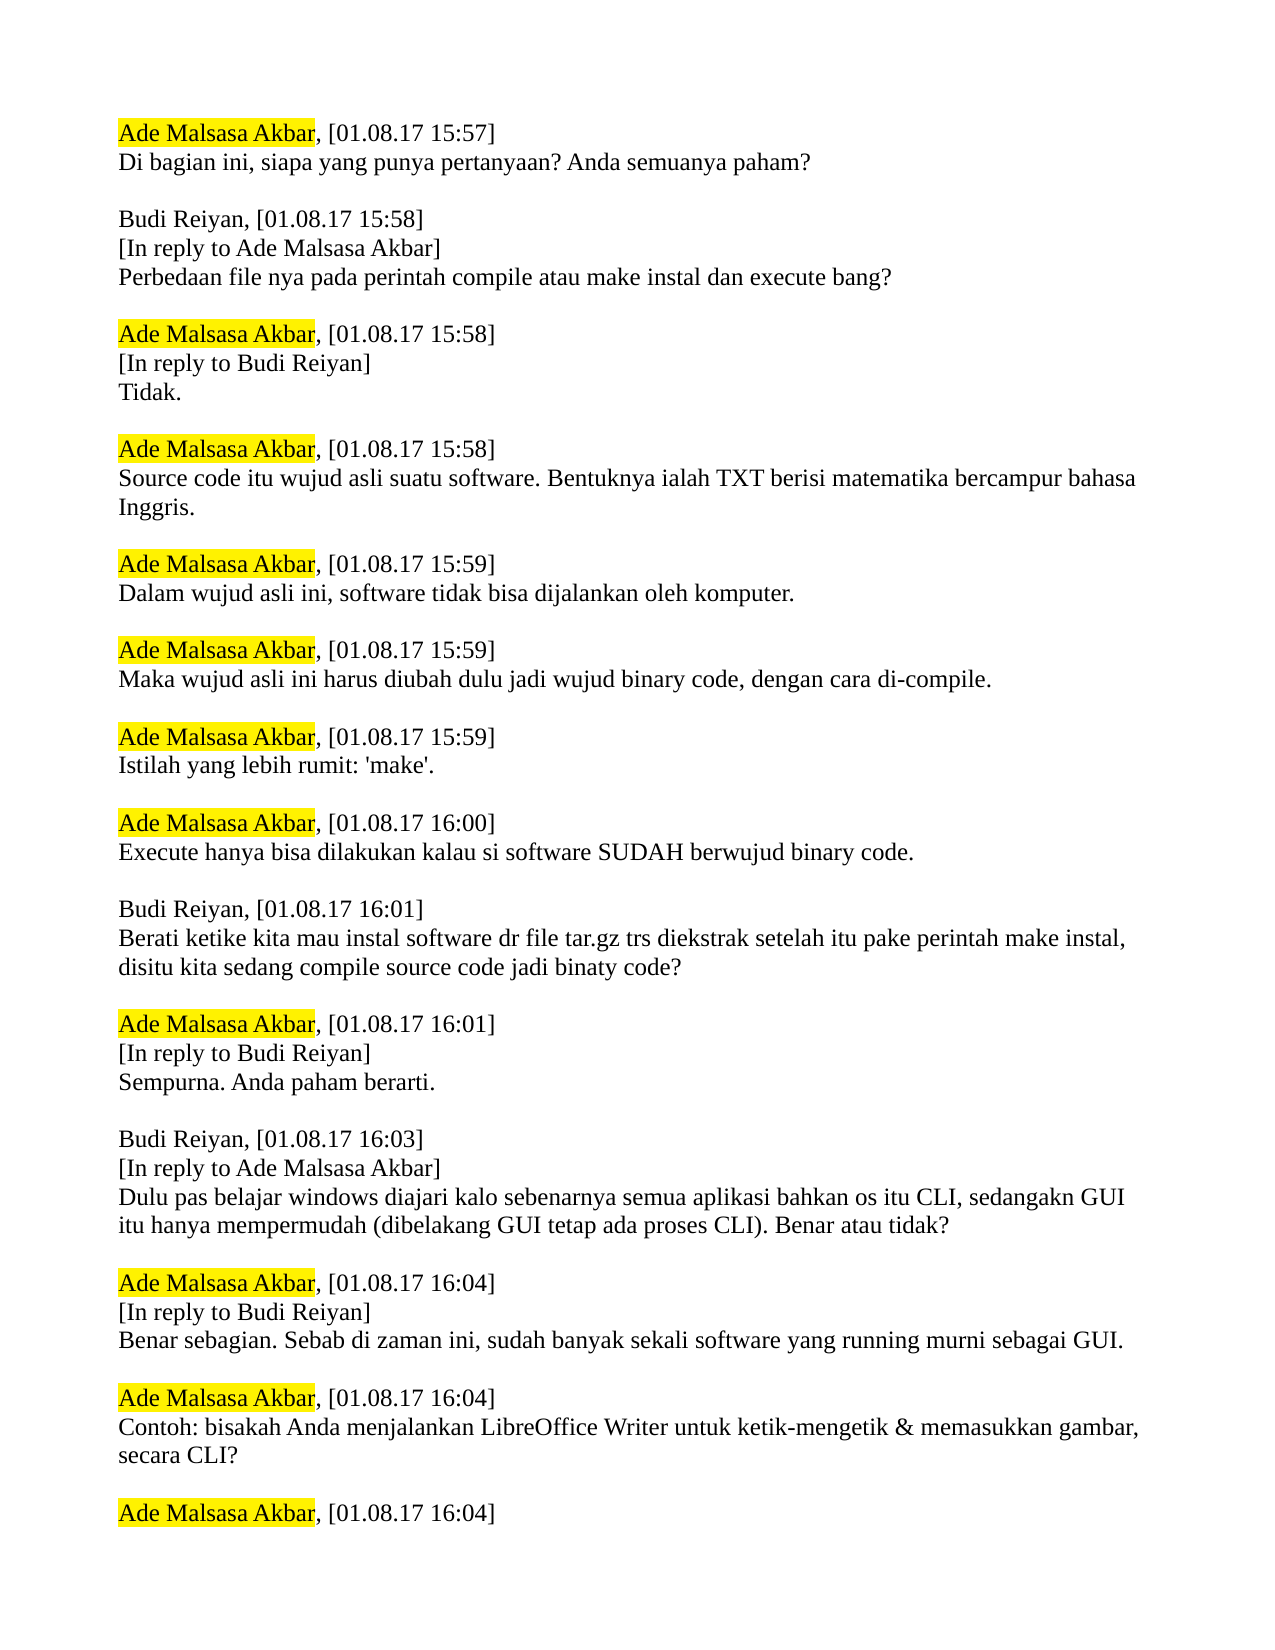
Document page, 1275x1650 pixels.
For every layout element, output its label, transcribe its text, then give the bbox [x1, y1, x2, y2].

text Source code itu wujud asli suatu software. Bentuknya ialah TXT berisi matematika bercampur bahasa Inggris. [118, 463, 1157, 521]
text Budi Reiyan, [01.08.17 16:01] [118, 894, 1157, 923]
text Dalam wujud asli ini, software tidak bisa dijalankan oleh komputer. [118, 578, 1157, 607]
text [In reply to Ade Malsasa Akbar] [118, 1153, 1157, 1182]
text Ade Malsasa Akbar, [01.08.17 15:57] [118, 118, 1157, 147]
text [In reply to Ade Malsasa Akbar] [118, 233, 1157, 262]
text Dulu pas belajar windows diajari kalo sebenarnya semua aplikasi bahkan os itu CLI, sedangakn GUI itu hanya mempermudah (dibelakang GUI tetap ada proses CLI). Benar atau tidak? [118, 1182, 1157, 1239]
text Maka wujud asli ini harus diubah dulu jadi wujud binary code, dengan cara di-compile. [118, 664, 1157, 693]
text [In reply to Budi Reiyan] [118, 1038, 1157, 1067]
text Ade Malsasa Akbar, [01.08.17 16:04] [118, 1383, 1157, 1412]
text Execute hanya bisa dilakukan kalau si software SUDAH berwujud binary code. [118, 837, 1157, 866]
text Di bagian ini, siapa yang punya pertanyaan? Anda semuanya paham? [118, 147, 1157, 176]
text Ade Malsasa Akbar, [01.08.17 16:04] [118, 1268, 1157, 1297]
text Istilah yang lebih rumit: 'make'. [118, 751, 1157, 779]
text Ade Malsasa Akbar, [01.08.17 16:01] [118, 1009, 1157, 1038]
text Berati ketike kita mau instal software dr file tar.gz trs diekstrak setelah itu pake perintah make instal, disitu kita sedang compile source code jadi binaty code? [118, 923, 1157, 981]
text Ade Malsasa Akbar, [01.08.17 15:59] [118, 549, 1157, 578]
text Budi Reiyan, [01.08.17 15:58] [118, 204, 1157, 233]
text Ade Malsasa Akbar, [01.08.17 15:58] [118, 319, 1157, 348]
text Ade Malsasa Akbar, [01.08.17 16:00] [118, 808, 1157, 837]
text Contoh: bisakah Anda menjalankan LibreOffice Writer untuk ketik-mengetik & memasukkan gambar, secara CLI? [118, 1412, 1157, 1469]
text Perbedaan file nya pada perintah compile atau make instal dan execute bang? [118, 262, 1157, 291]
text Ade Malsasa Akbar, [01.08.17 15:58] [118, 434, 1157, 463]
text Benar sebagian. Sebab di zaman ini, sudah banyak sekali software yang running murni sebagai GUI. [118, 1326, 1157, 1354]
text [In reply to Budi Reiyan] [118, 1297, 1157, 1326]
text Sempurna. Anda paham berarti. [118, 1067, 1157, 1096]
text [In reply to Budi Reiyan] [118, 348, 1157, 377]
text Budi Reiyan, [01.08.17 16:03] [118, 1124, 1157, 1153]
text Tidak. [118, 377, 1157, 406]
text Ade Malsasa Akbar, [01.08.17 16:04] [118, 1498, 1157, 1527]
text Ade Malsasa Akbar, [01.08.17 15:59] [118, 636, 1157, 664]
text Ade Malsasa Akbar, [01.08.17 15:59] [118, 722, 1157, 751]
